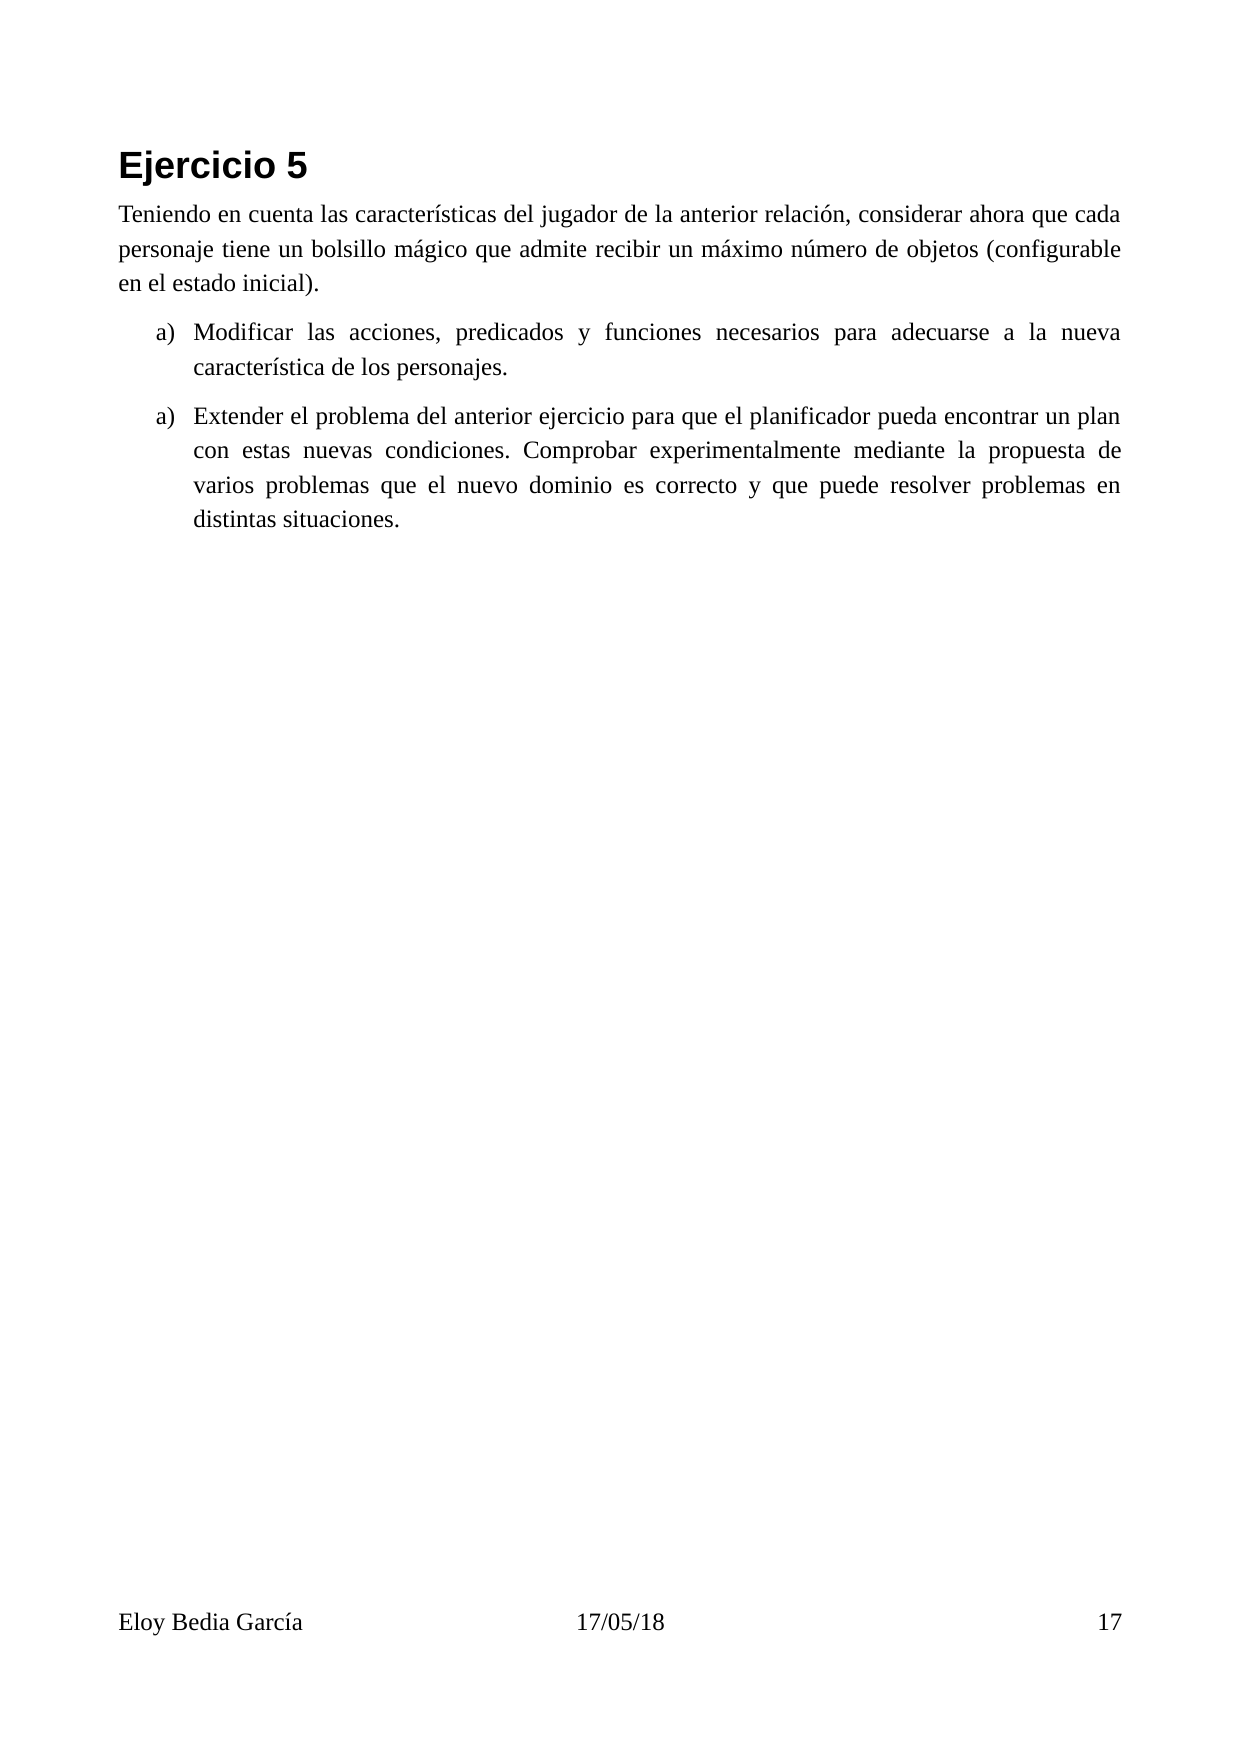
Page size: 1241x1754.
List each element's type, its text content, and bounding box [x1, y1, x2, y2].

list Modificar las acciones, predicados y funciones necesarios para adecuarse a la nueva característica de los personajes. [156, 317, 1122, 381]
text Teniendo en cuenta las características del jugador de la anterior relación, considerar ahora que cada personaje tiene un bolsillo mágico que admite recibir un máximo número de objetos (configurable en el estado inicial). [118, 199, 1122, 297]
list Extender el problema del anterior ejercicio para que el planificador pueda encontrar un plan con estas nuevas condiciones. Comprobar experimentalmente mediante la propuesta de varios problemas que el nuevo dominio es correcto y que puede resolver problemas en distintas situaciones. [156, 401, 1122, 533]
subtitle Ejercicio 5 [118, 143, 1122, 187]
